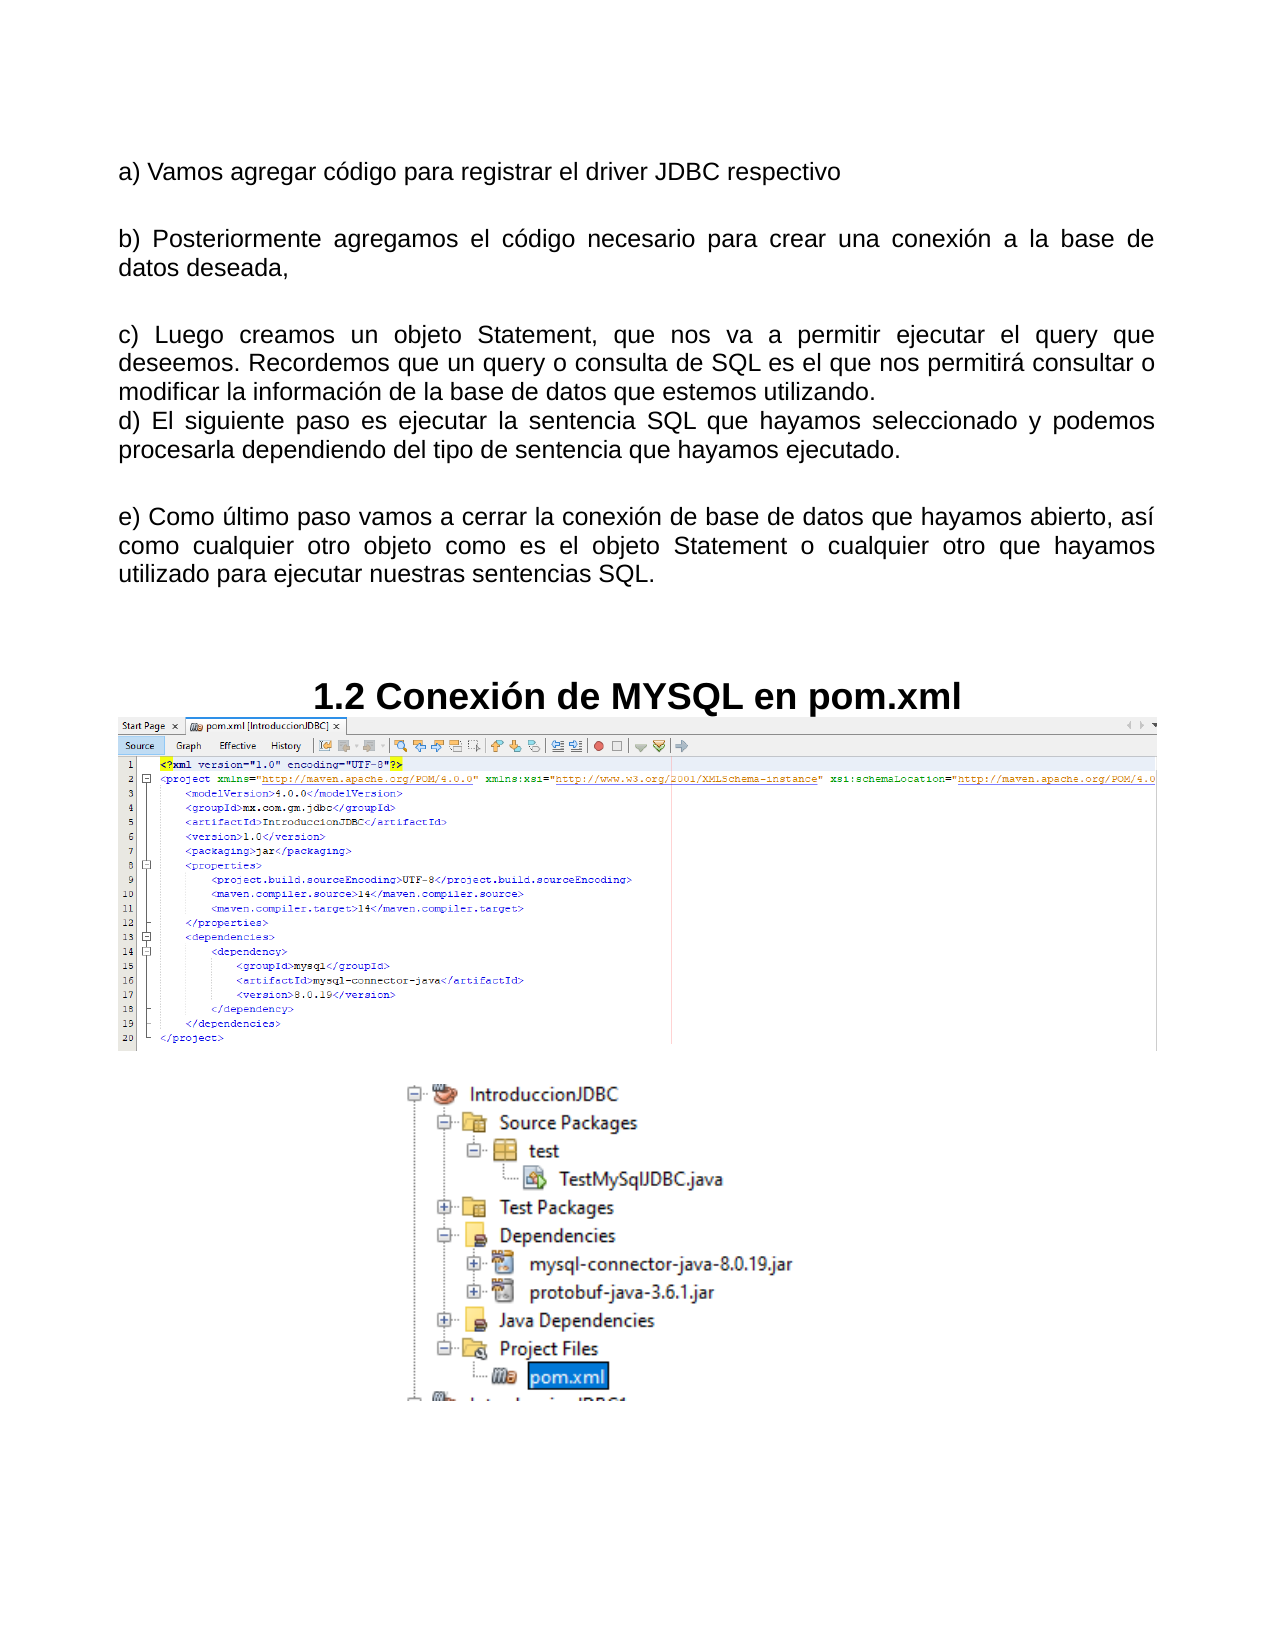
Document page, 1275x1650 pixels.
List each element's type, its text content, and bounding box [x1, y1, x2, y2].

text e) Como último paso vamos a cerrar la conexión de base de datos que hayamos abierto, así como cualquier otro objeto como es el objeto Statement o cualquier otro que hayamos utilizado para ejecutar nuestras sentencias SQL. [118, 502, 1157, 588]
text d) El siguiente paso es ejecutar la sentencia SQL que hayamos seleccionado y podemos procesarla dependiendo del tipo de sentencia que hayamos ejecutado. [118, 406, 1157, 463]
text a) Vamos agregar código para registrar el driver JDBC respectivo [118, 157, 1157, 185]
text c) Luego creamos un objeto Statement, que nos va a permitir ejecutar el query que deseemos. Recordemos que un query o consulta de SQL es el que nos permitirá consultar o modificar la información de la base de datos que estemos utilizando. [118, 320, 1157, 406]
text b) Posteriormente agregamos el código necesario para crear una conexión a la base de datos deseada, [118, 224, 1157, 281]
text 1.2 Conexión de MYSQL en pom.xml [118, 674, 1157, 717]
